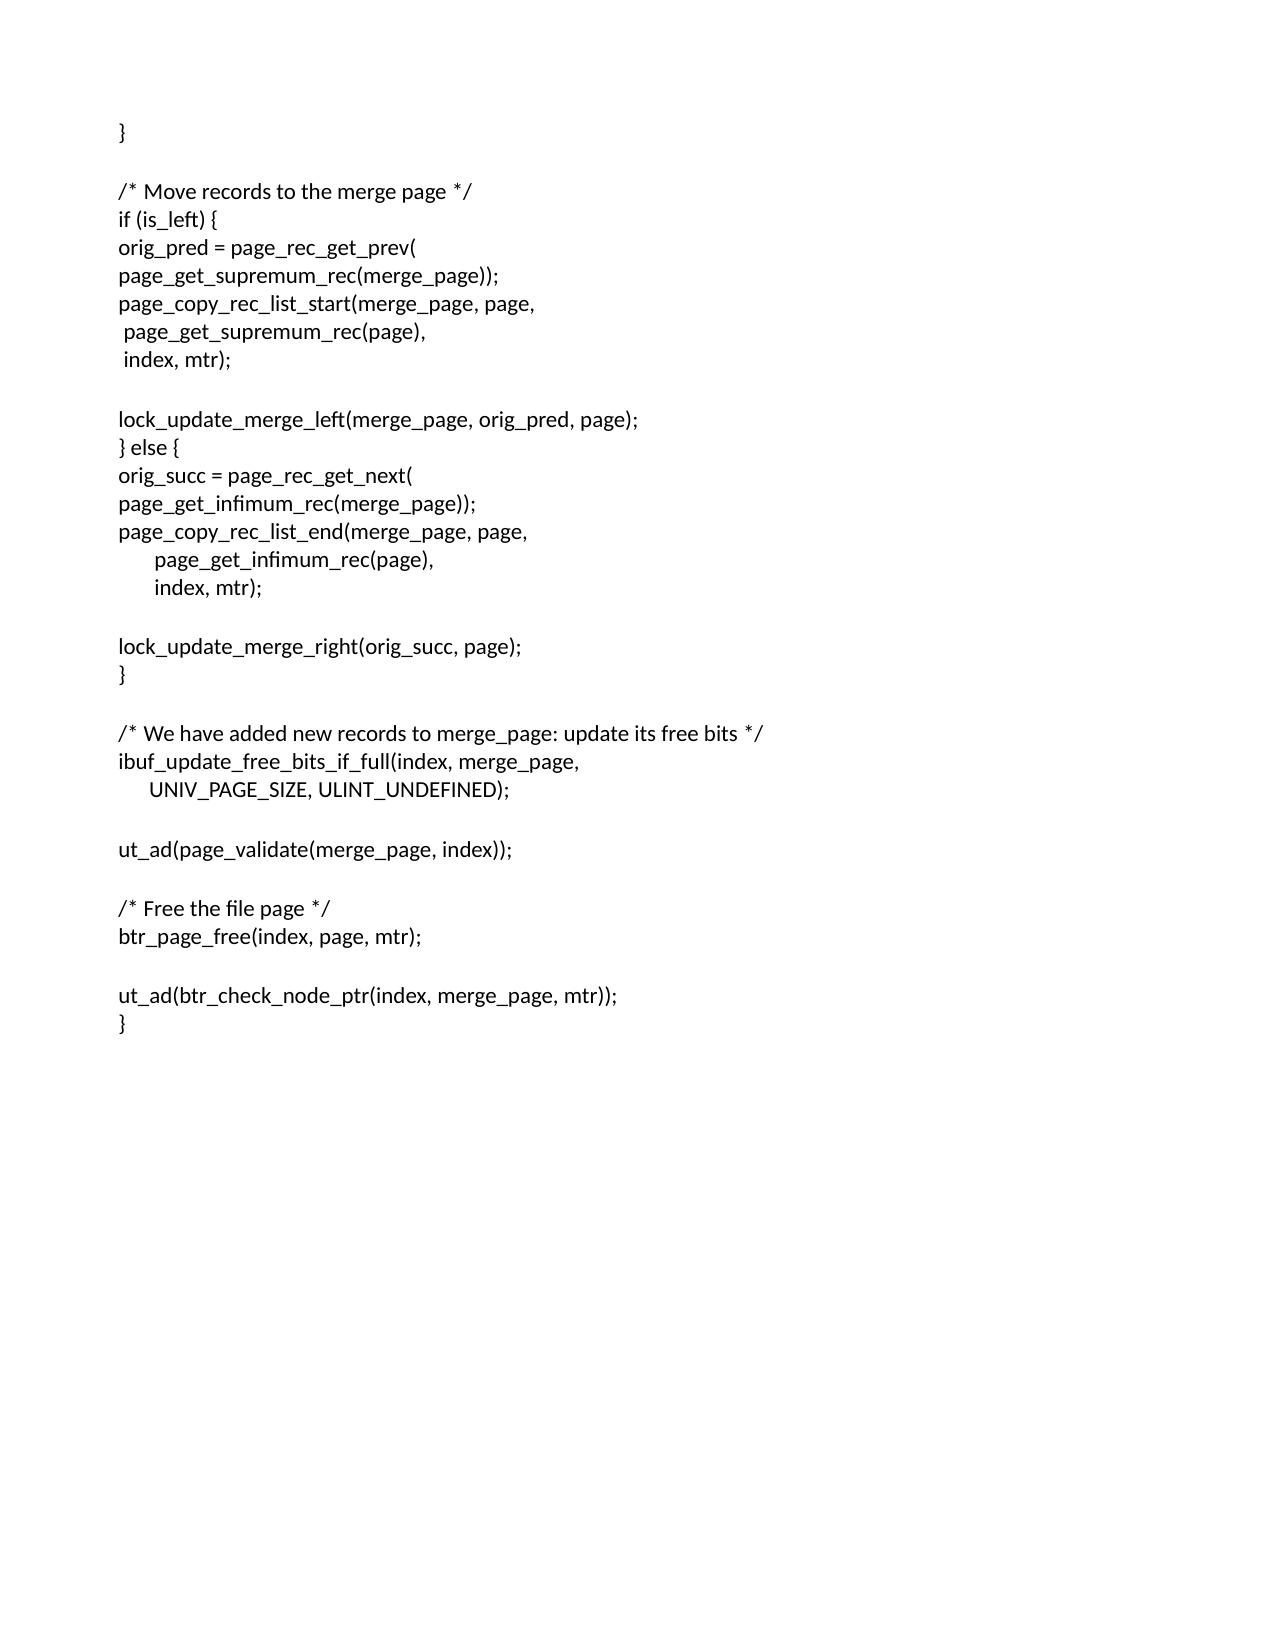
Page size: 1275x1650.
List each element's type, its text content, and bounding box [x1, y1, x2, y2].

text index, mtr); [118, 346, 1157, 373]
text ibuf_update_free_bits_if_full(index, merge_page, [118, 747, 1157, 776]
text page_copy_rec_list_start(merge_page, page, [118, 289, 1157, 317]
text /* Free the file page */ [118, 894, 1157, 922]
text } [118, 118, 1157, 146]
text orig_pred = page_rec_get_prev( [118, 233, 1157, 261]
text lock_update_merge_right(orig_succ, page); [118, 632, 1157, 660]
text } [118, 1009, 1157, 1037]
text page_copy_rec_list_end(merge_page, page, [118, 517, 1157, 545]
text lock_update_merge_left(merge_page, orig_pred, page); [118, 405, 1157, 433]
text page_get_supremum_rec(page), [118, 317, 1157, 346]
text if (is_left) { [118, 205, 1157, 233]
text page_get_supremum_rec(merge_page)); [118, 261, 1157, 289]
text page_get_infimum_rec(page), [118, 545, 1157, 573]
text page_get_infimum_rec(merge_page)); [118, 489, 1157, 517]
text /* Move records to the merge page */ [118, 177, 1157, 205]
text ut_ad(page_validate(merge_page, index)); [118, 835, 1157, 863]
text UNIV_PAGE_SIZE, ULINT_UNDEFINED); [118, 776, 1157, 803]
text btr_page_free(index, page, mtr); [118, 922, 1157, 950]
text } [118, 660, 1157, 688]
text ut_ad(btr_check_node_ptr(index, merge_page, mtr)); [118, 981, 1157, 1009]
text /* We have added new records to merge_page: update its free bits */ [118, 719, 1157, 747]
text } else { [118, 433, 1157, 461]
text orig_succ = page_rec_get_next( [118, 461, 1157, 489]
text index, mtr); [118, 573, 1157, 601]
